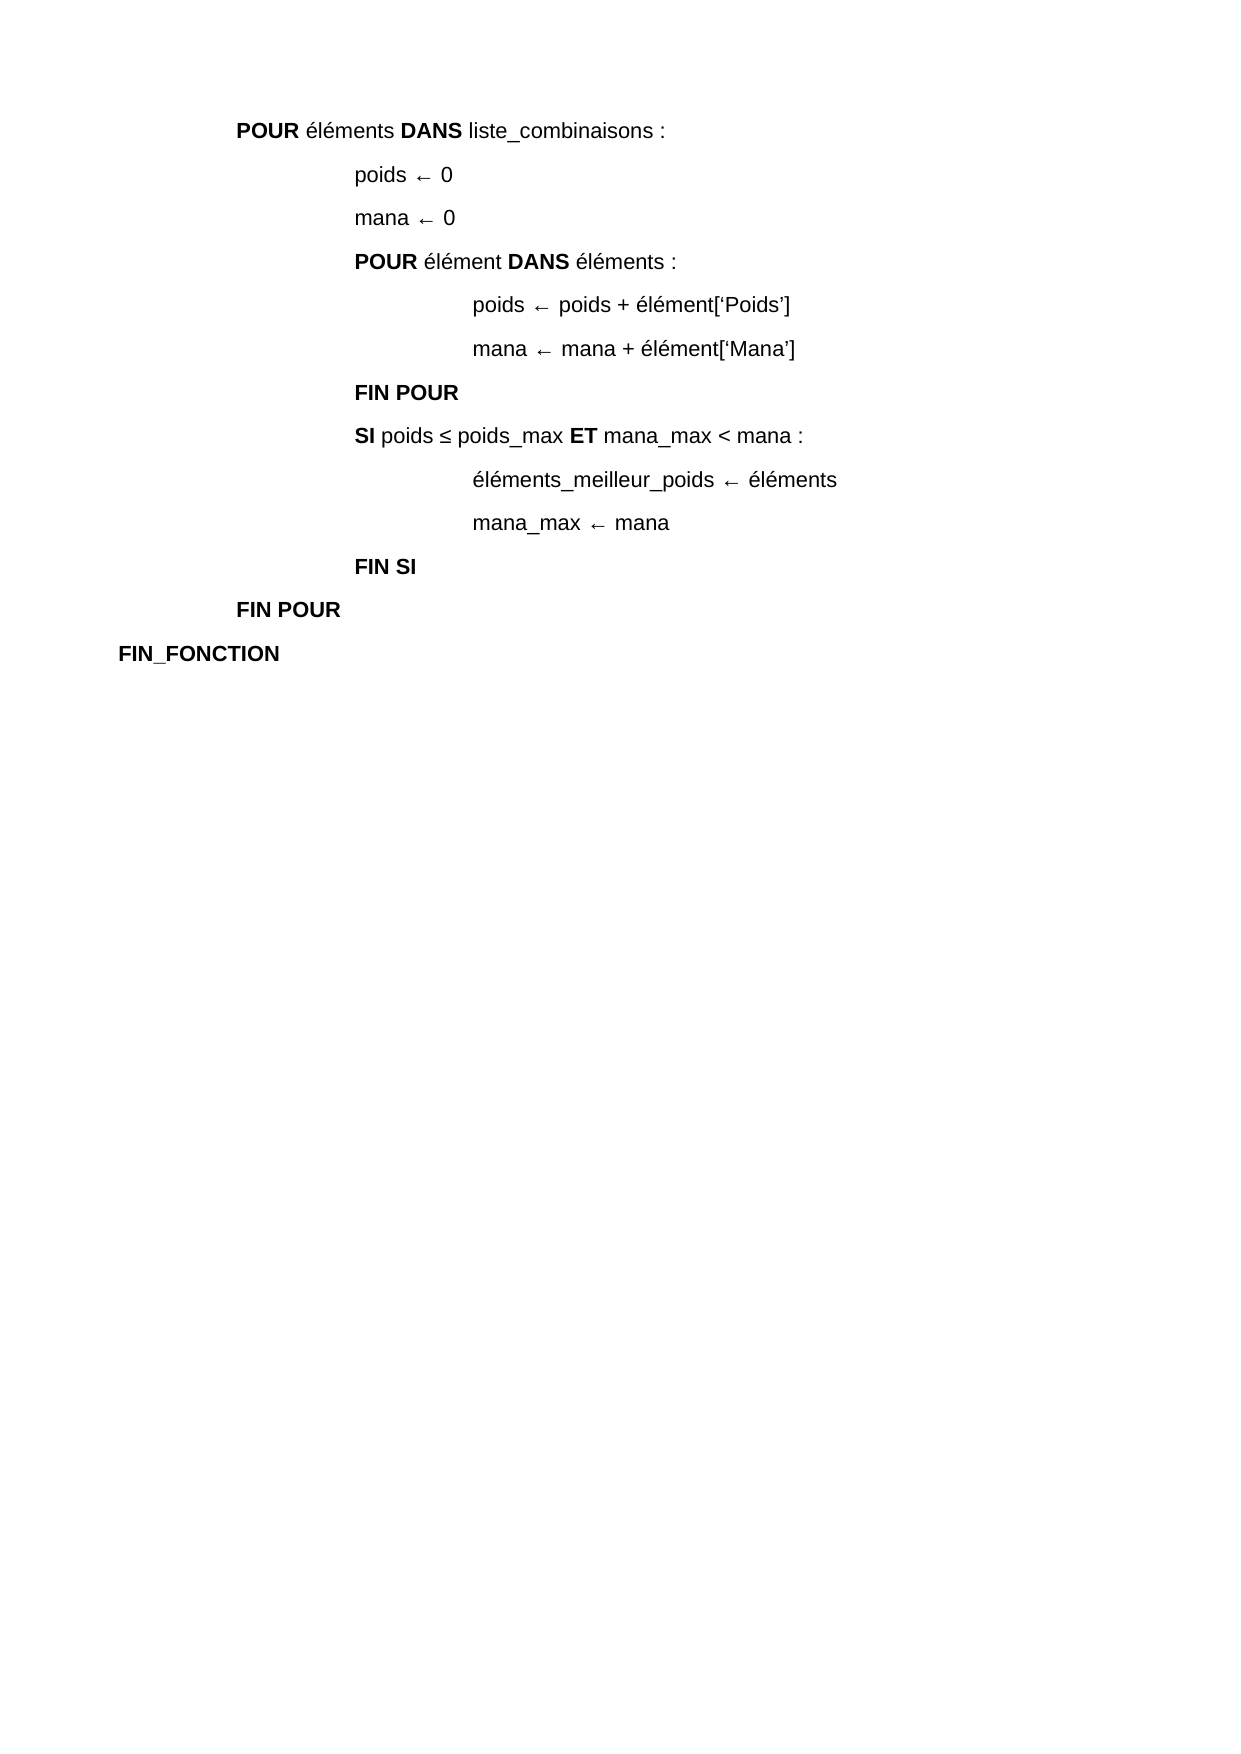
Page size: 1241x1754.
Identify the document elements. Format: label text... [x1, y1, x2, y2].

text FIN SI [118, 553, 1122, 579]
text FIN POUR [118, 379, 1122, 404]
text SI poids ≤ poids_max ET mana_max < mana : [118, 423, 1122, 448]
text mana ← 0 [118, 205, 1122, 230]
text FIN_FONCTION [118, 641, 1122, 666]
text éléments_meilleur_poids ← éléments [118, 466, 1122, 492]
text poids ← 0 [118, 162, 1122, 187]
text FIN POUR [118, 597, 1122, 622]
text mana_max ← mana [118, 510, 1122, 535]
text POUR élément DANS éléments : [118, 249, 1122, 274]
text poids ← poids + élément[‘Poids’] [118, 292, 1122, 317]
text mana ← mana + élément[‘Mana’] [118, 336, 1122, 361]
text POUR éléments DANS liste_combinaisons : [118, 118, 1122, 143]
